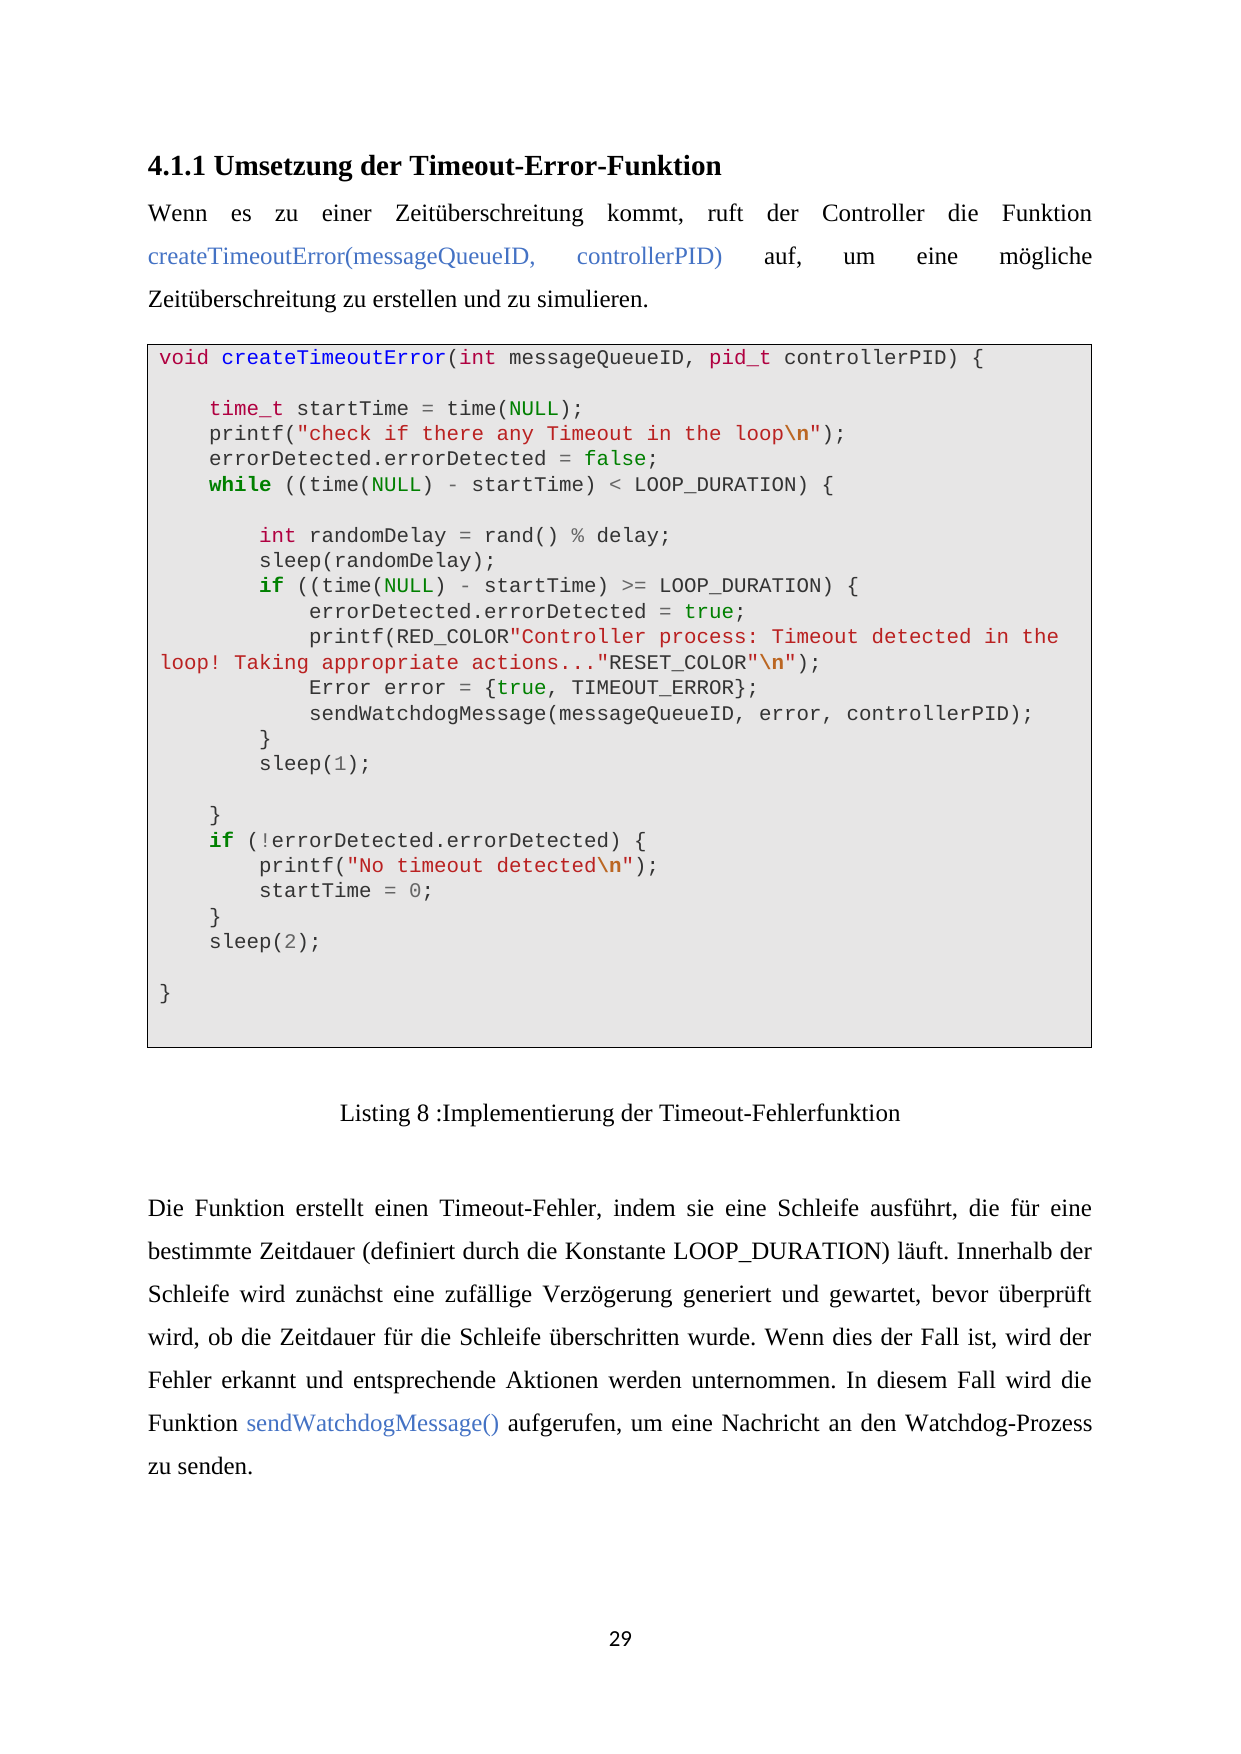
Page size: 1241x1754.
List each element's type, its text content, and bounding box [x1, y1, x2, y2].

table_header void createTimeoutError(int messageQueueID, pid_t controllerPID) { time_t startTime = time(NULL); printf("check if there any Timeout in the loop\n"); errorDetected.errorDetected = false; while ((time(NULL) - startTime) < LOOP_DURATION) { int randomDelay = rand() % delay; sleep(randomDelay); if ((time(NULL) - startTime) >= LOOP_DURATION) { errorDetected.errorDetected = true; printf(RED_COLOR"Controller process: Timeout detected in the loop! Taking appropriate actions..."RESET_COLOR"\n"); Error error = {true, TIMEOUT_ERROR}; sendWatchdogMessage(messageQueueID, error, controllerPID); } sleep(1); } if (!errorDetected.errorDetected) { printf("No timeout detected\n"); startTime = 0; } sleep(2); } [148, 345, 1091, 1047]
text Die Funktion erstellt einen Timeout-Fehler, indem sie eine Schleife ausführt, die für eine bestimmte Zeitdauer (definiert durch die Konstante LOOP_DURATION) läuft. Innerhalb der Schleife wird zunächst eine zufällige Verzögerung generiert und gewartet, bevor überprüft wird, ob die Zeitdauer für die Schleife überschritten wurde. Wenn dies der Fall ist, wird der Fehler erkannt und entsprechende Aktionen werden unternommen. In diesem Fall wird die Funktion sendWatchdogMessage() aufgerufen, um eine Nachricht an den Watchdog-Prozess zu senden. [148, 1193, 1093, 1480]
subtitle 4.1.1 Umsetzung der Timeout-Error-Funktion [148, 148, 1093, 181]
text Wenn es zu einer Zeitüberschreitung kommt, ruft der Controller die Funktion createTimeoutError(messageQueueID, controllerPID) auf, um eine mögliche Zeitüberschreitung zu erstellen und zu simulieren. [148, 198, 1093, 313]
text Listing 8 :Implementierung der Timeout-Fehlerfunktion [148, 1098, 1093, 1126]
